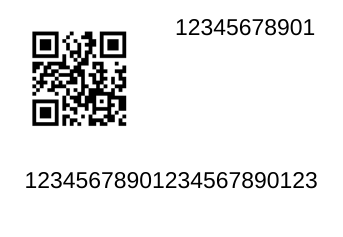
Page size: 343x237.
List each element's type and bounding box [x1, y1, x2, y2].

picture [0, 0, 160, 160]
